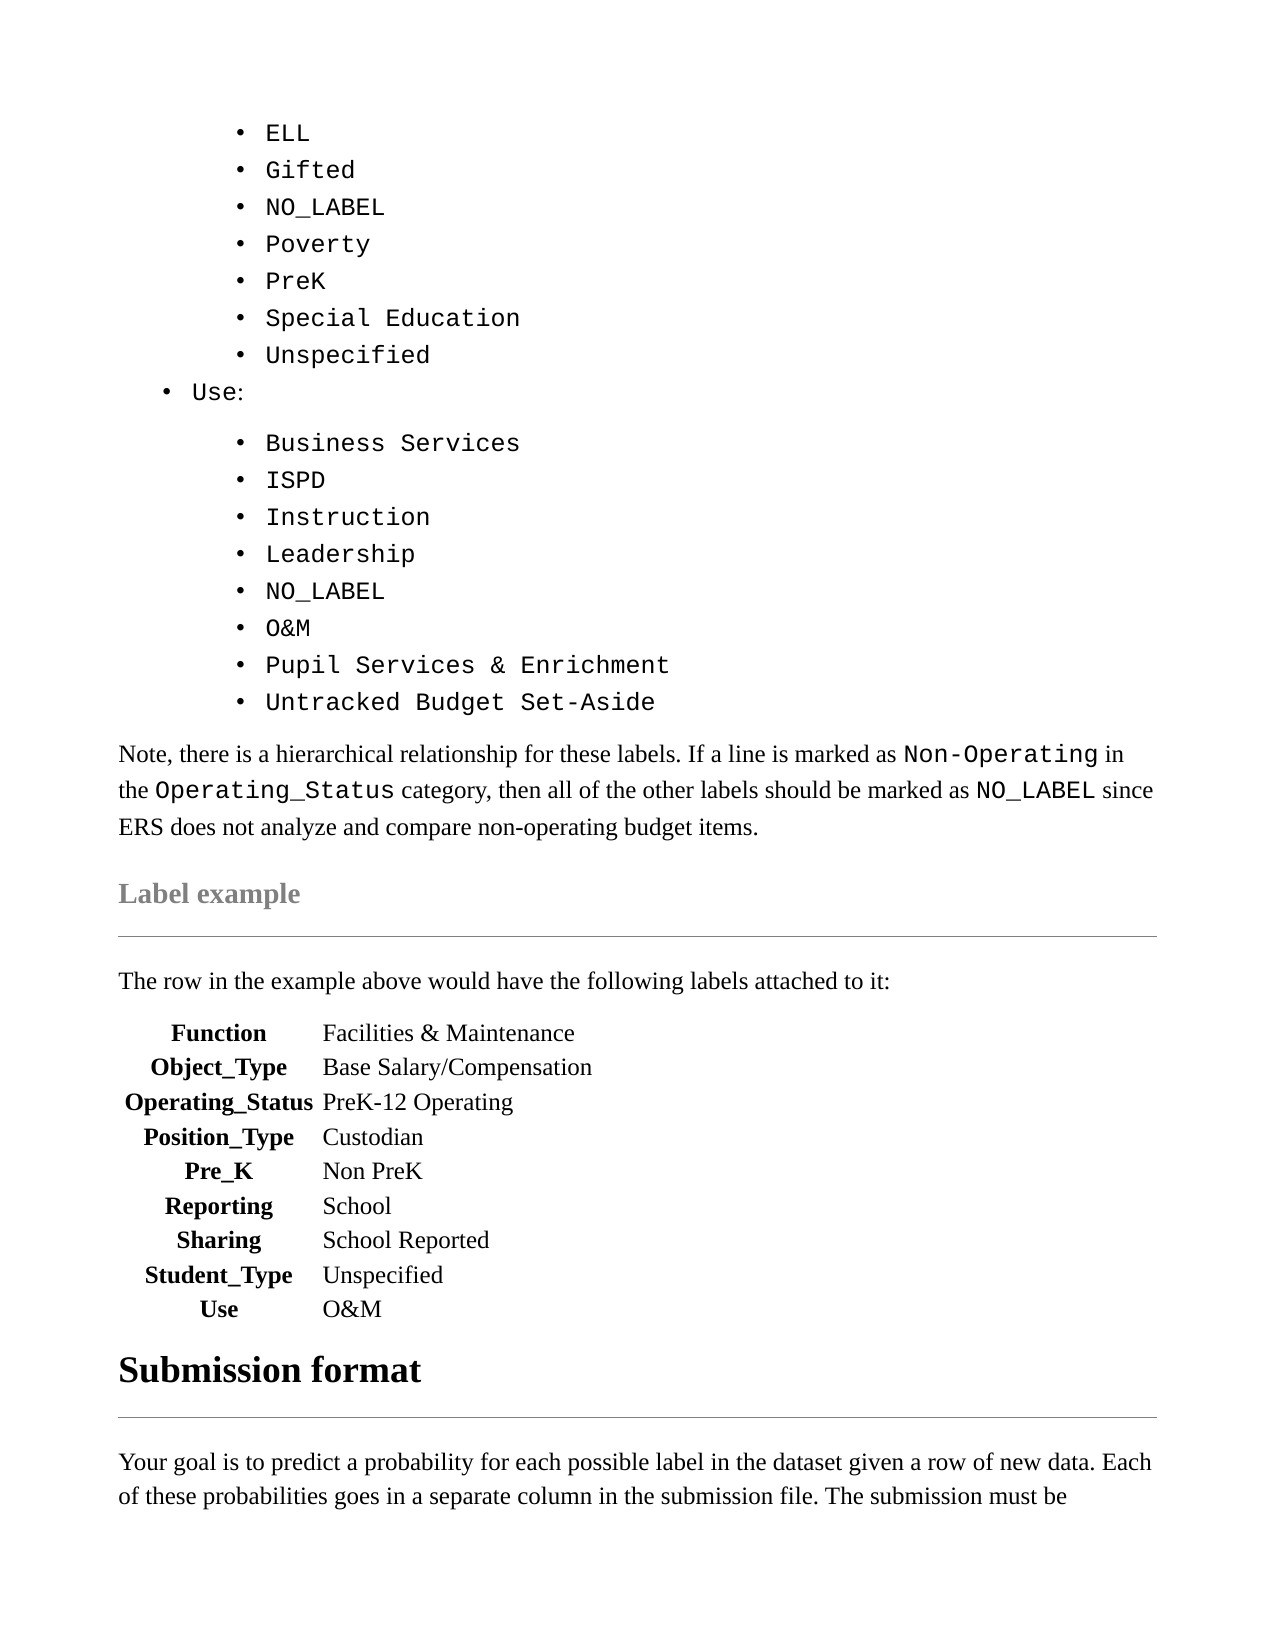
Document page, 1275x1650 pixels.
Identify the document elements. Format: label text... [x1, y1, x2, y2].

table_cell School Reported [319, 1223, 604, 1257]
table_cell Non PreK [319, 1153, 604, 1188]
table_cell Object_Type [118, 1050, 319, 1084]
list Poverty [236, 229, 1157, 260]
list Business Services [236, 428, 1157, 459]
list NO_LABEL [236, 192, 1157, 223]
subtitle Label example [118, 876, 1157, 909]
subtitle Submission format [118, 1347, 1157, 1390]
table_cell School [319, 1188, 604, 1222]
list PreK [236, 266, 1157, 297]
list Special Education [236, 303, 1157, 334]
table_header Facilities & Maintenance [319, 1015, 604, 1049]
list Use: [162, 377, 1157, 408]
table_cell Sharing [118, 1223, 319, 1257]
list NO_LABEL [236, 576, 1157, 607]
table_cell Reporting [118, 1188, 319, 1222]
list O&M [236, 613, 1157, 644]
text Note, there is a hierarchical relationship for these labels. If a line is marked as Non-Operating in the Operating_Status category, then all of the other labels should be marked as NO_LABEL since ERS does not analyze and compare non-operating budget items. [118, 739, 1157, 841]
list Pupil Services & Enrichment [236, 650, 1157, 681]
table_cell Student_Type [118, 1257, 319, 1292]
table_cell PreK-12 Operating [319, 1084, 604, 1119]
table_cell Use [118, 1292, 319, 1326]
table_cell Base Salary/Compensation [319, 1050, 604, 1084]
table_cell Operating_Status [118, 1084, 319, 1119]
text Your goal is to predict a probability for each possible label in the dataset given a row of new data. Each of these probabilities goes in a separate column in the submission file. The submission must be [118, 1447, 1157, 1510]
text The row in the example above would have the following labels attached to it: [118, 966, 1157, 995]
list ELL [236, 118, 1157, 149]
table_cell Pre_K [118, 1153, 319, 1188]
table_cell Custodian [319, 1119, 604, 1153]
list Gifted [236, 155, 1157, 186]
table_header Function [118, 1015, 319, 1049]
table_cell Unspecified [319, 1257, 604, 1292]
table_cell Position_Type [118, 1119, 319, 1153]
list Unspecified [236, 340, 1157, 371]
table_cell O&M [319, 1292, 604, 1326]
list ISPD [236, 466, 1157, 496]
list Instruction [236, 502, 1157, 533]
list Leadership [236, 539, 1157, 570]
list Untracked Budget Set-Aside [236, 687, 1157, 718]
